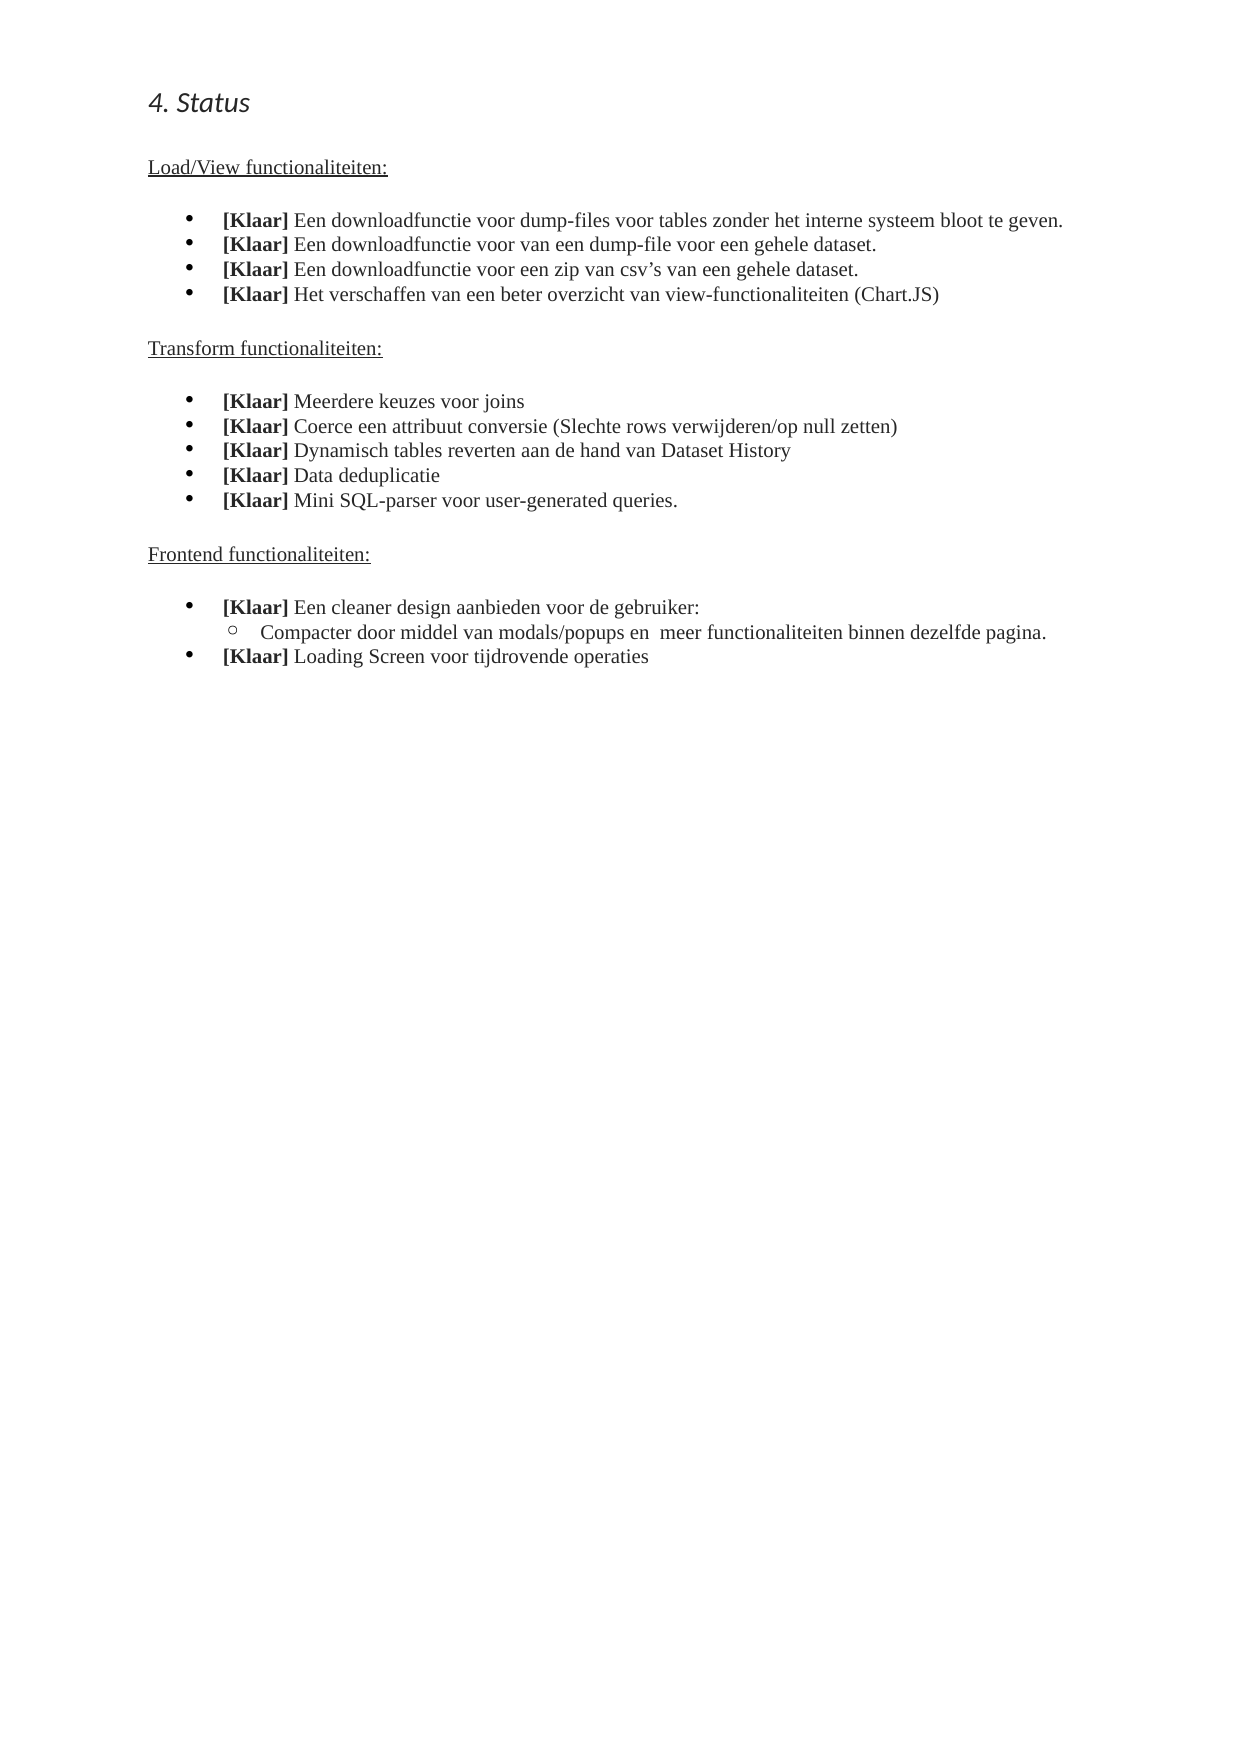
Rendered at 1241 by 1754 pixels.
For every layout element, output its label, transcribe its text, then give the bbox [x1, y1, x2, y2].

list [Klaar] Het verschaffen van een beter overzicht van view-functionaliteiten (Chart.JS) [185, 282, 1093, 307]
text Load/View functionaliteiten: [148, 155, 1093, 179]
list [Klaar] Een cleaner design aanbieden voor de gebruiker: [185, 595, 1093, 619]
text Transform functionaliteiten: [148, 336, 1093, 360]
list [Klaar] Mini SQL-parser voor user-generated queries. [185, 488, 1093, 513]
list Compacter door middel van modals/popups en meer functionaliteiten binnen dezelfde pagina. [223, 619, 1093, 644]
list [Klaar] Een downloadfunctie voor dump-files voor tables zonder het interne systeem bloot te geven. [185, 207, 1093, 232]
list [Klaar] Data deduplicatie [185, 463, 1093, 488]
list [Klaar] Een downloadfunctie voor van een dump-file voor een gehele dataset. [185, 232, 1093, 257]
list [Klaar] Een downloadfunctie voor een zip van csv’s van een gehele dataset. [185, 257, 1093, 282]
list [Klaar] Loading Screen voor tijdrovende operaties [185, 644, 1093, 669]
subtitle 4. Status [148, 84, 1093, 120]
list [Klaar] Dynamisch tables reverten aan de hand van Dataset History [185, 438, 1093, 463]
text Frontend functionaliteiten: [148, 542, 1093, 566]
list [Klaar] Coerce een attribuut conversie (Slechte rows verwijderen/op null zetten) [185, 413, 1093, 438]
list [Klaar] Meerdere keuzes voor joins [185, 389, 1093, 413]
